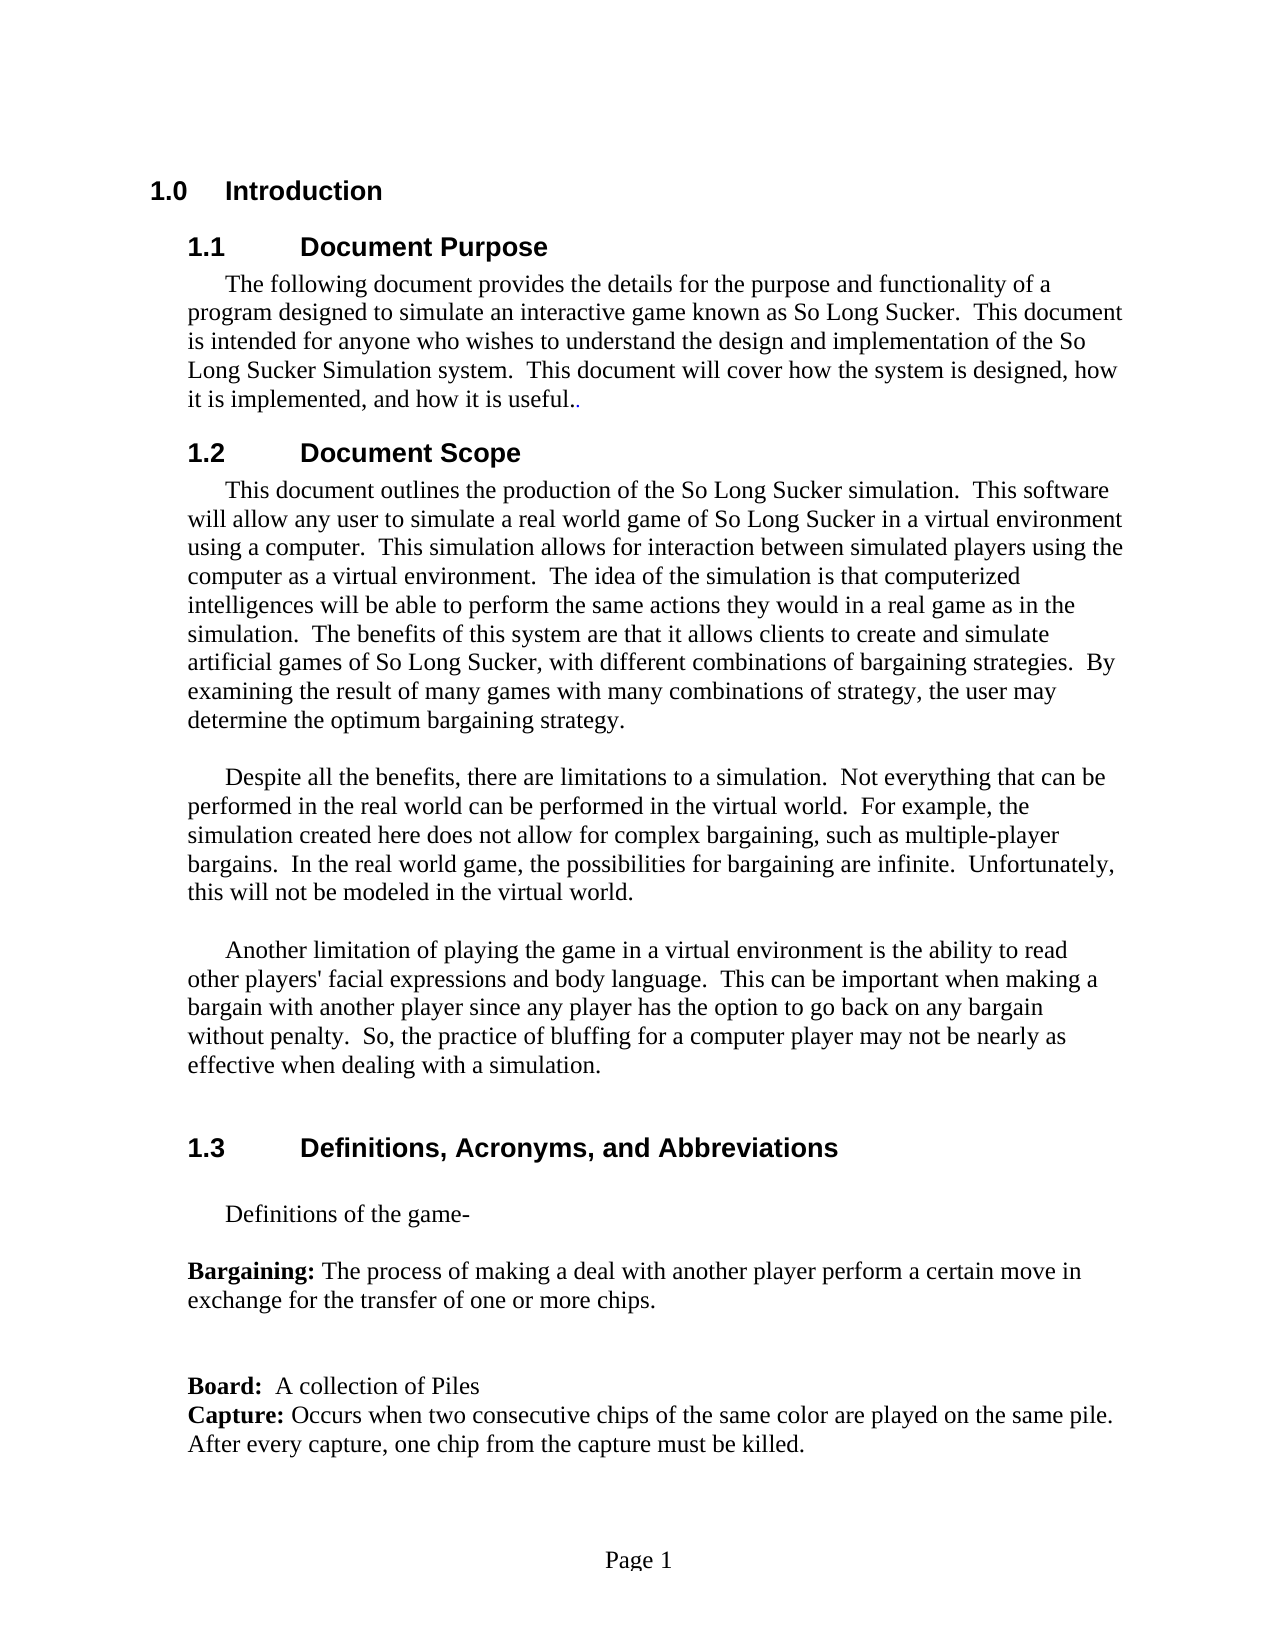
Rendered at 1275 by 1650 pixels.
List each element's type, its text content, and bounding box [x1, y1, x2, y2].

text Another limitation of playing the game in a virtual environment is the ability to read other players' facial expressions and body language. This can be important when making a bargain with another player since any player has the option to go back on any bargain without penalty. So, the practice of bluffing for a computer player may not be nearly as effective when dealing with a simulation. [187, 935, 1125, 1079]
subtitle 1.2 Document Scope [187, 437, 1125, 469]
subtitle 1.0 Introduction [150, 175, 1125, 206]
text Despite all the benefits, there are limitations to a simulation. Not everything that can be performed in the real world can be performed in the virtual world. For example, the simulation created here does not allow for complex bargaining, such as multiple-player bargains. In the real world game, the possibilities for bargaining are infinite. Unfortunately, this will not be modeled in the virtual world. [187, 762, 1125, 906]
subtitle 1.3 Definitions, Acronyms, and Abbreviations [187, 1132, 1125, 1164]
text This document outlines the production of the So Long Sucker simulation. This software will allow any user to simulate a real world game of So Long Sucker in a virtual environment using a computer. This simulation allows for interaction between simulated players using the computer as a virtual environment. The idea of the simulation is that computerized intelligences will be able to perform the same actions they would in a real game as in the simulation. The benefits of this system are that it allows clients to create and simulate artificial games of So Long Sucker, with different combinations of bargaining strategies. By examining the result of many games with many combinations of strategy, the user may determine the optimum bargaining strategy. [187, 475, 1125, 734]
subtitle 1.1 Document Purpose [187, 231, 1125, 262]
text Board: A collection of Piles [187, 1371, 1125, 1400]
text Definitions of the game- [187, 1199, 1125, 1227]
text The following document provides the details for the purpose and functionality of a program designed to simulate an interactive game known as So Long Sucker. This document is intended for anyone who wishes to understand the design and implementation of the So Long Sucker Simulation system. This document will cover how the system is designed, how it is implemented, and how it is useful.. [187, 269, 1125, 412]
text Bargaining: The process of making a deal with another player perform a certain move in exchange for the transfer of one or more chips. [187, 1256, 1125, 1314]
text Capture: Occurs when two consecutive chips of the same color are played on the same pile. After every capture, one chip from the capture must be killed. [187, 1400, 1125, 1457]
